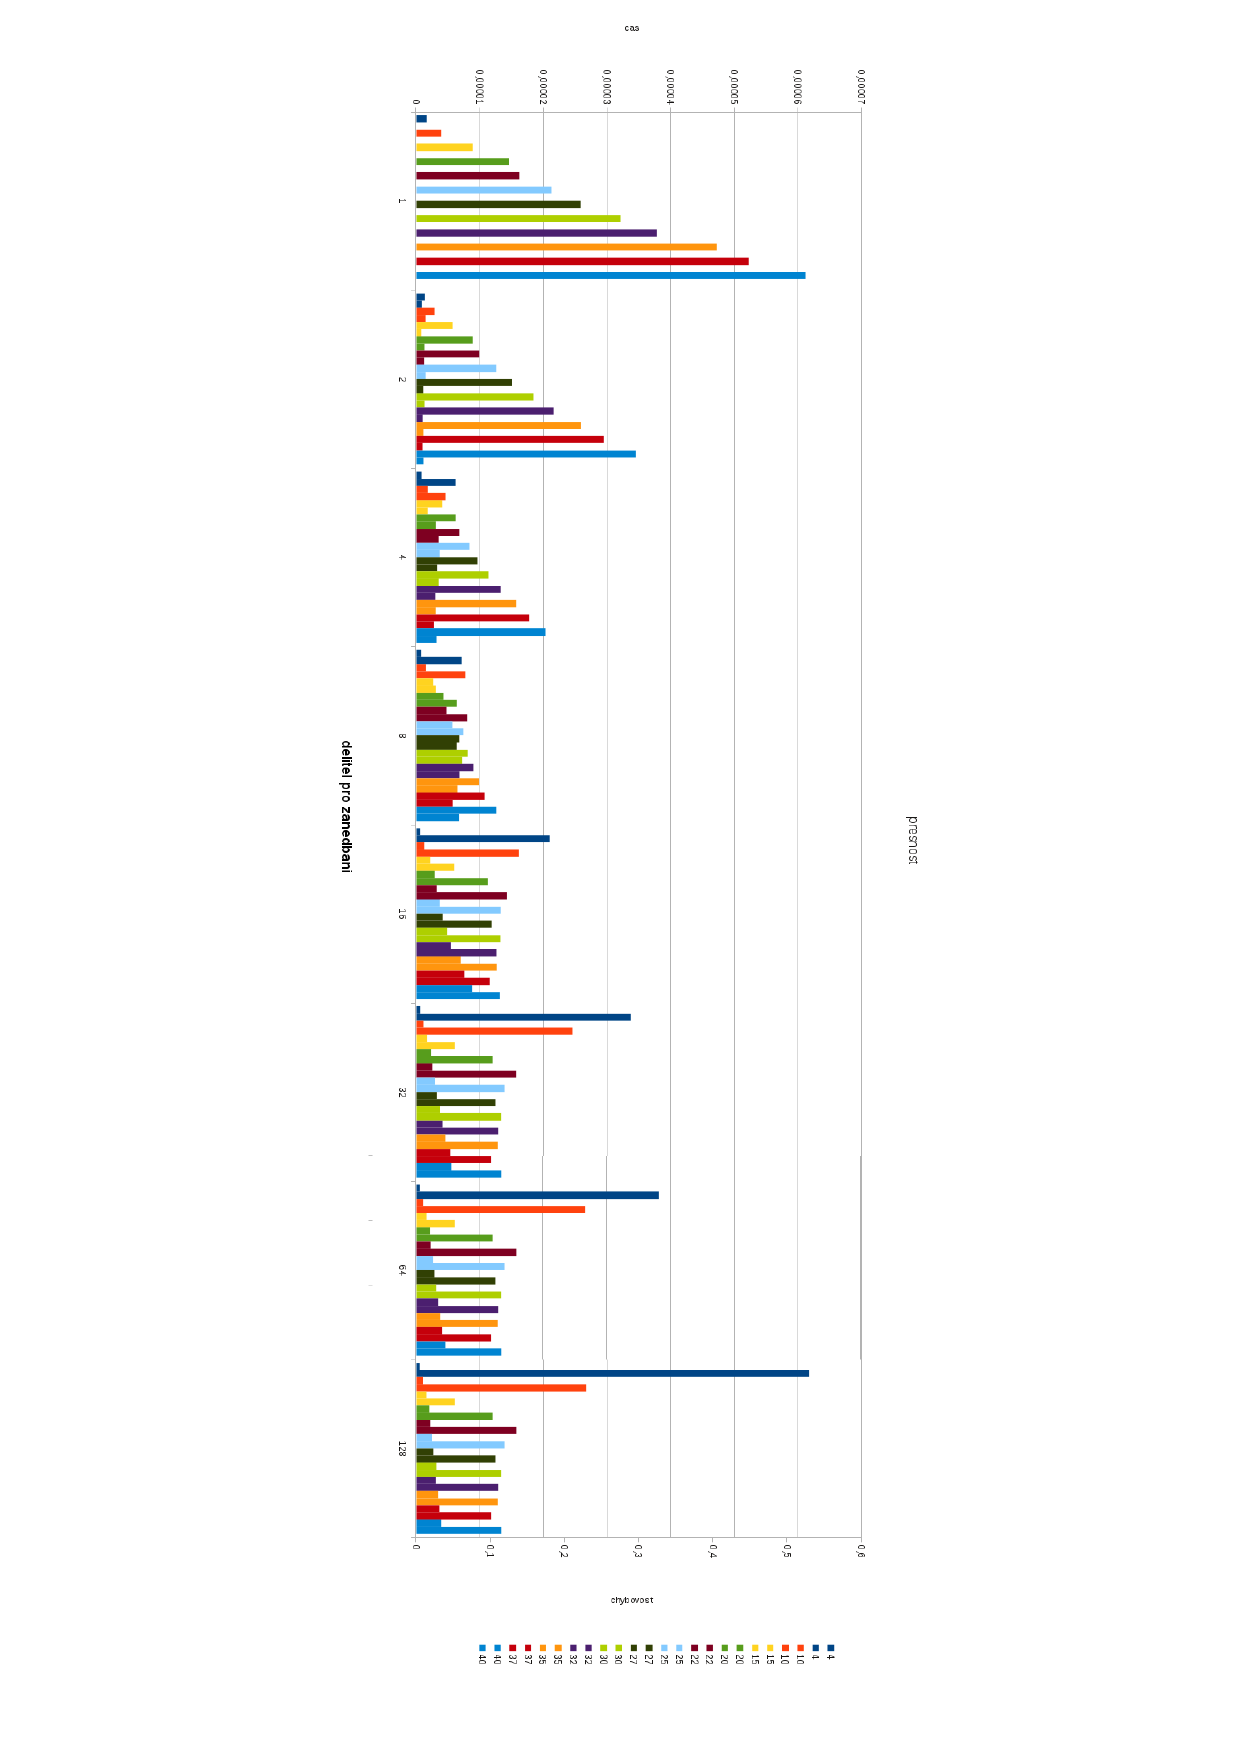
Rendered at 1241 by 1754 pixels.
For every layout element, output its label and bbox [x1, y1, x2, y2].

picture [294, 0, 946, 1754]
